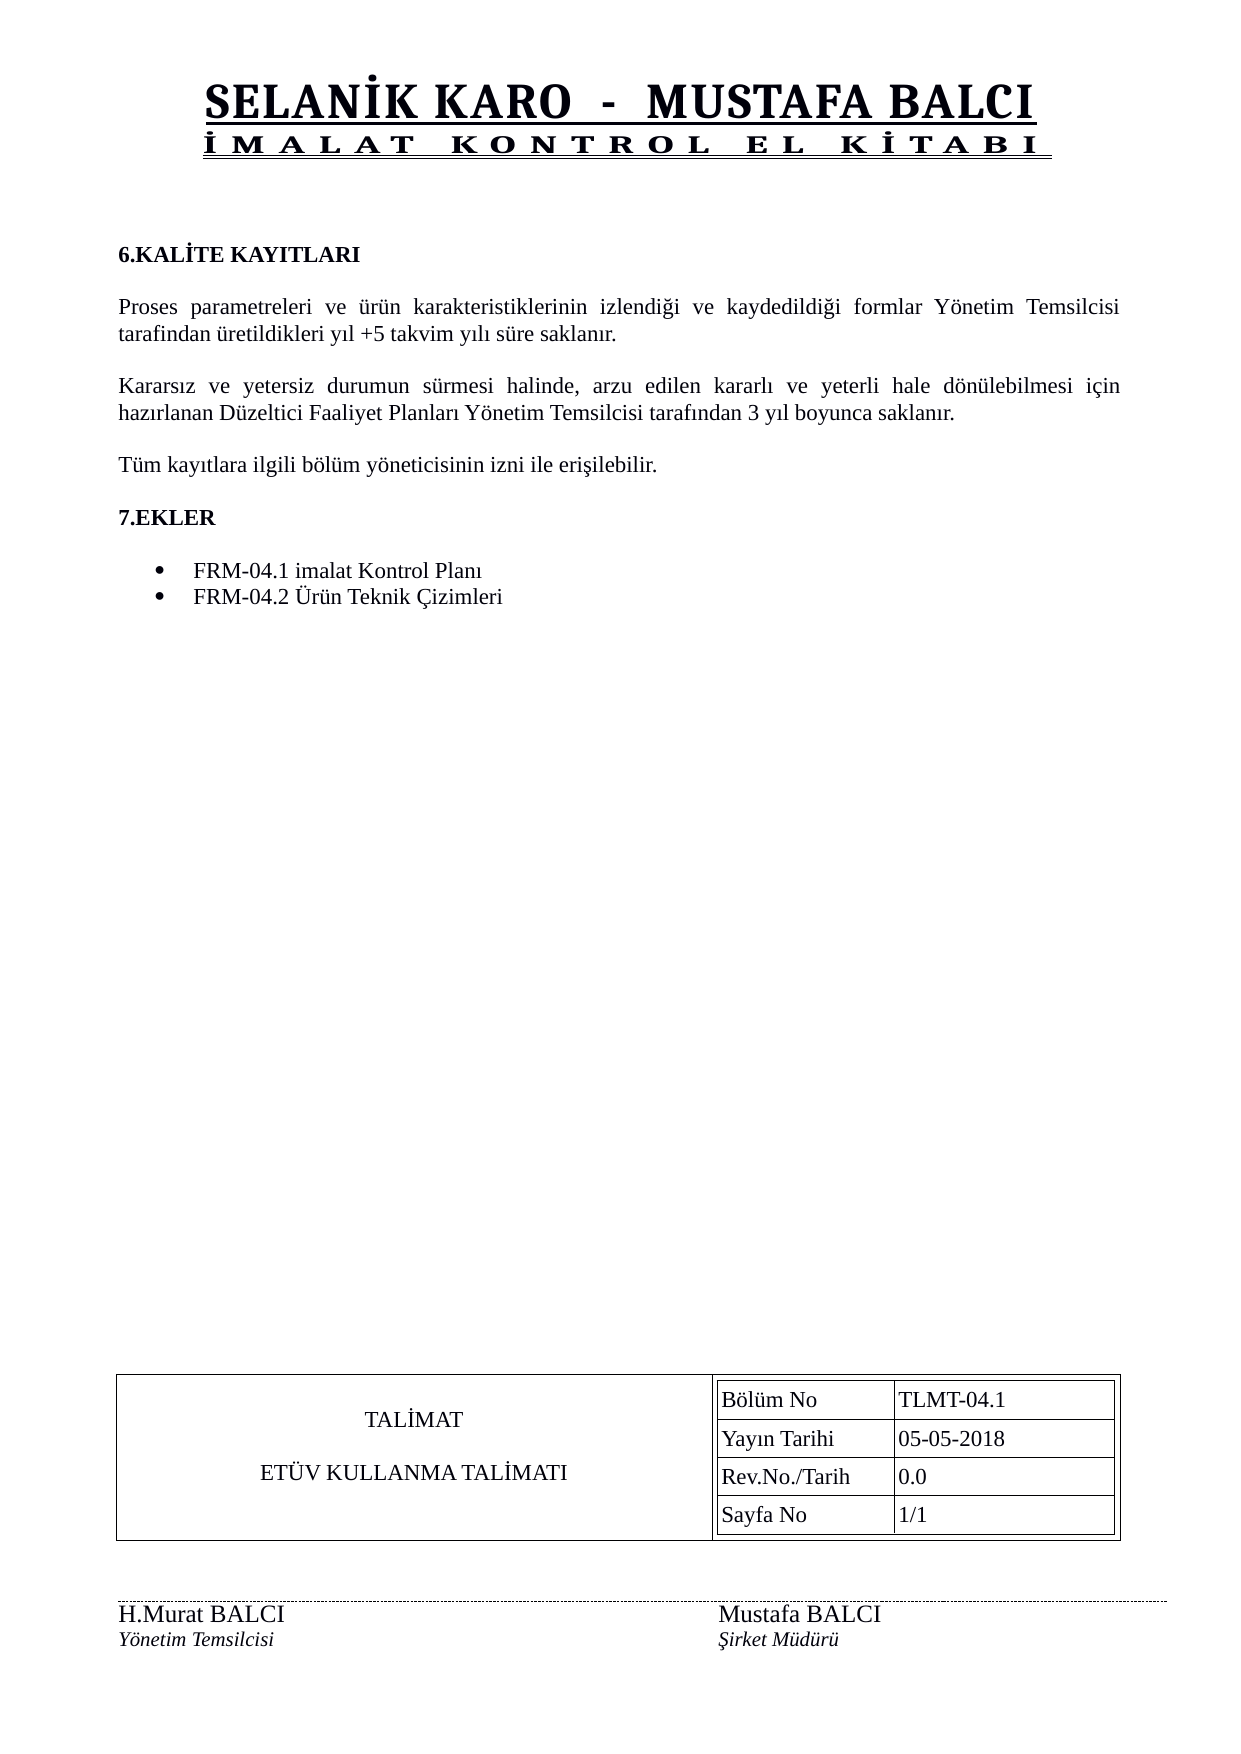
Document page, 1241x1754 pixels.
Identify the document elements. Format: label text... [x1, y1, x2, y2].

table_cell Yayın Tarihi [718, 1420, 894, 1457]
table_cell Rev.No./Tarih [718, 1458, 894, 1495]
list FRM-04.2 Ürün Teknik Çizimleri [156, 583, 1122, 609]
table_cell 0.0 [895, 1458, 1114, 1495]
list FRM-04.1 imalat Kontrol Planı [156, 557, 1122, 583]
text Kararsız ve yetersiz durumun sürmesi halinde, arzu edilen kararlı ve yeterli hale dönülebilmesi için hazırlanan Düzeltici Faaliyet Planları Yönetim Temsilcisi tarafından 3 yıl boyunca saklanır. [118, 372, 1122, 425]
table_header TALİMAT ETÜV KULLANMA TALİMATI [117, 1375, 712, 1540]
table_header [713, 1375, 1120, 1540]
text 6.KALİTE KAYITLARI [118, 241, 1122, 267]
table_cell 1/1 [895, 1496, 1114, 1533]
table_header Bölüm No [718, 1381, 894, 1418]
table_header TLMT-04.1 [895, 1381, 1114, 1418]
text 7.EKLER [118, 504, 1122, 531]
text Tüm kayıtlara ilgili bölüm yöneticisinin izni ile erişilebilir. [118, 451, 1122, 478]
table_cell Sayfa No [718, 1496, 894, 1533]
table_cell 05-05-2018 [895, 1420, 1114, 1457]
text Proses parametreleri ve ürün karakteristiklerinin izlendiği ve kaydedildiği formlar Yönetim Temsilcisi tarafindan üretildikleri yıl +5 takvim yılı süre saklanır. [118, 293, 1122, 346]
